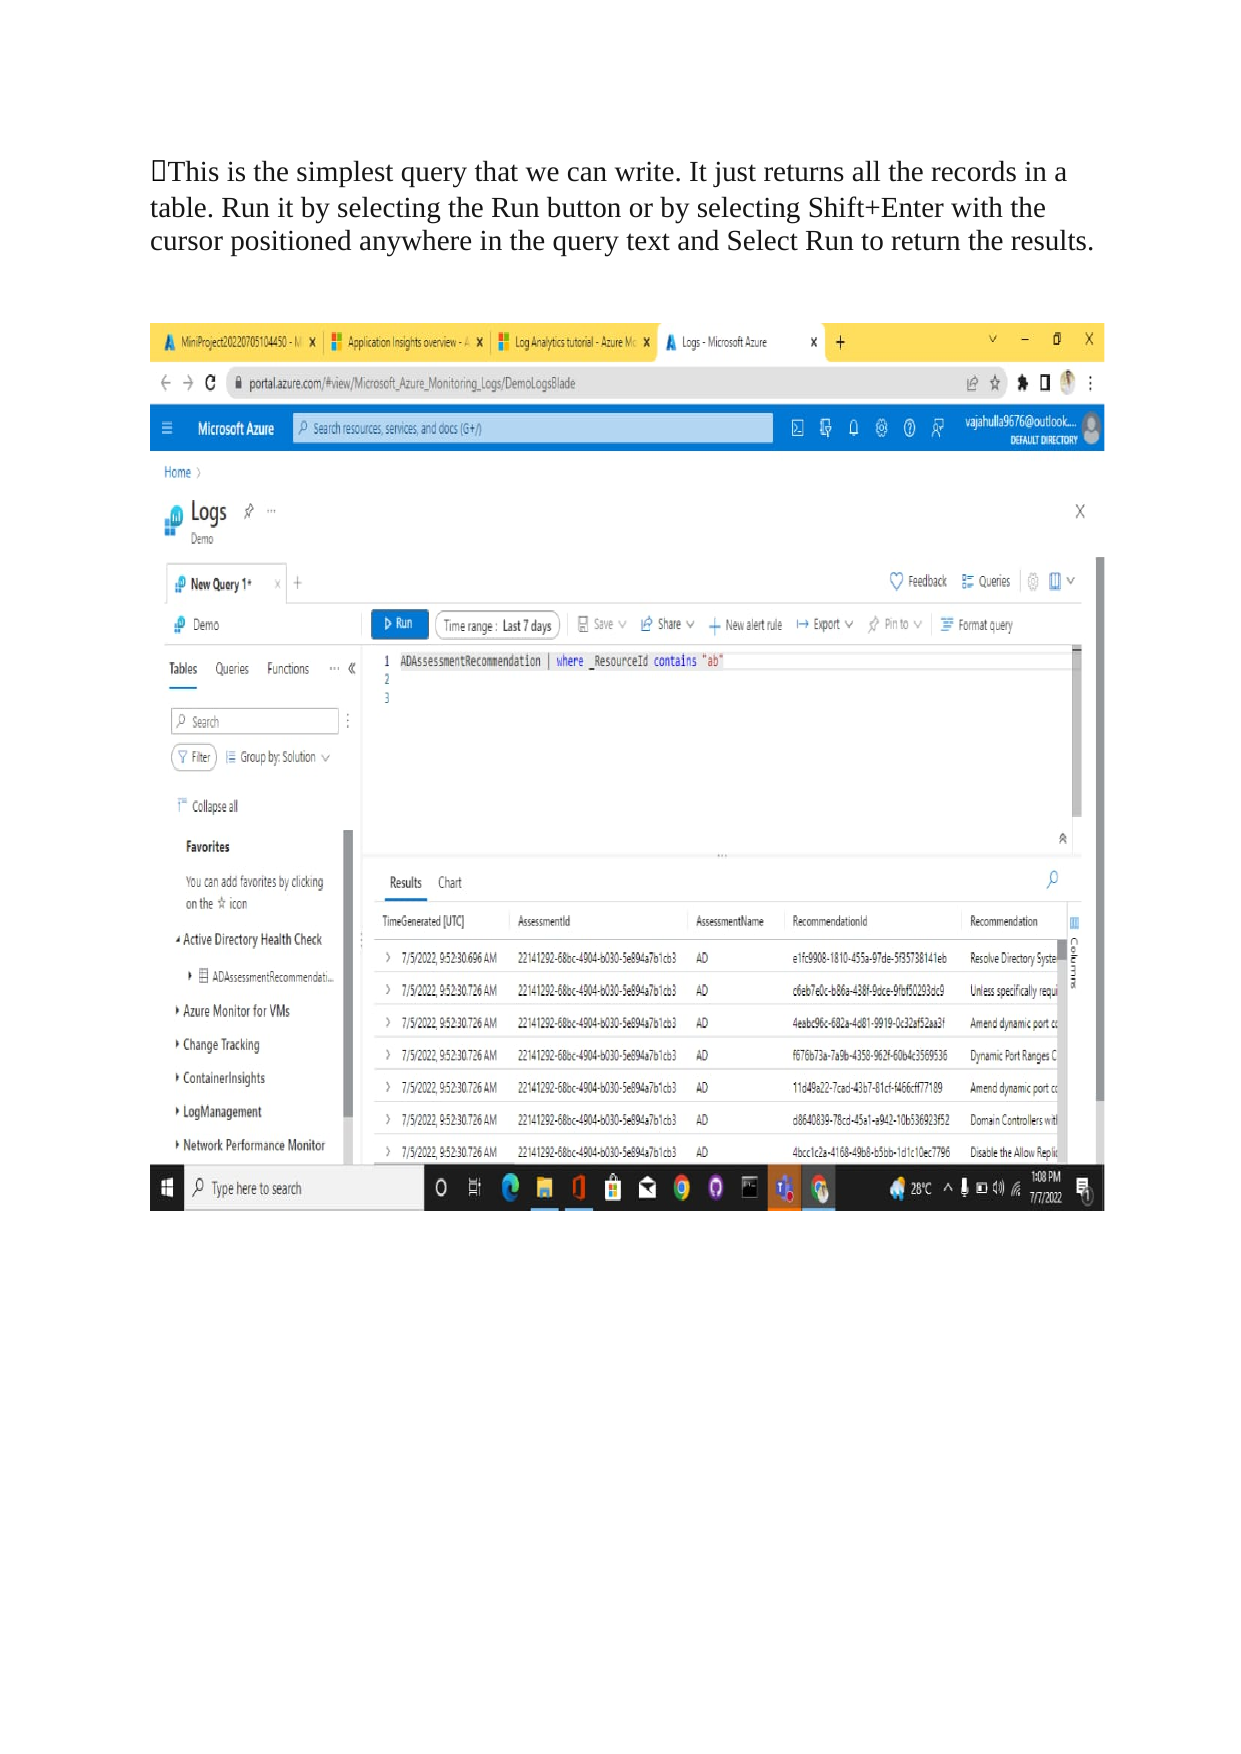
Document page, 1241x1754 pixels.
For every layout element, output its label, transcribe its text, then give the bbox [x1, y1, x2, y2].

text This is the simplest query that we can write. It just returns all the records in a table. Run it by selecting the Run button or by selecting Shift+Enter with the cursor positioned anywhere in the query text and Select Run to return the results. [150, 150, 1104, 257]
picture [150, 323, 1105, 1211]
